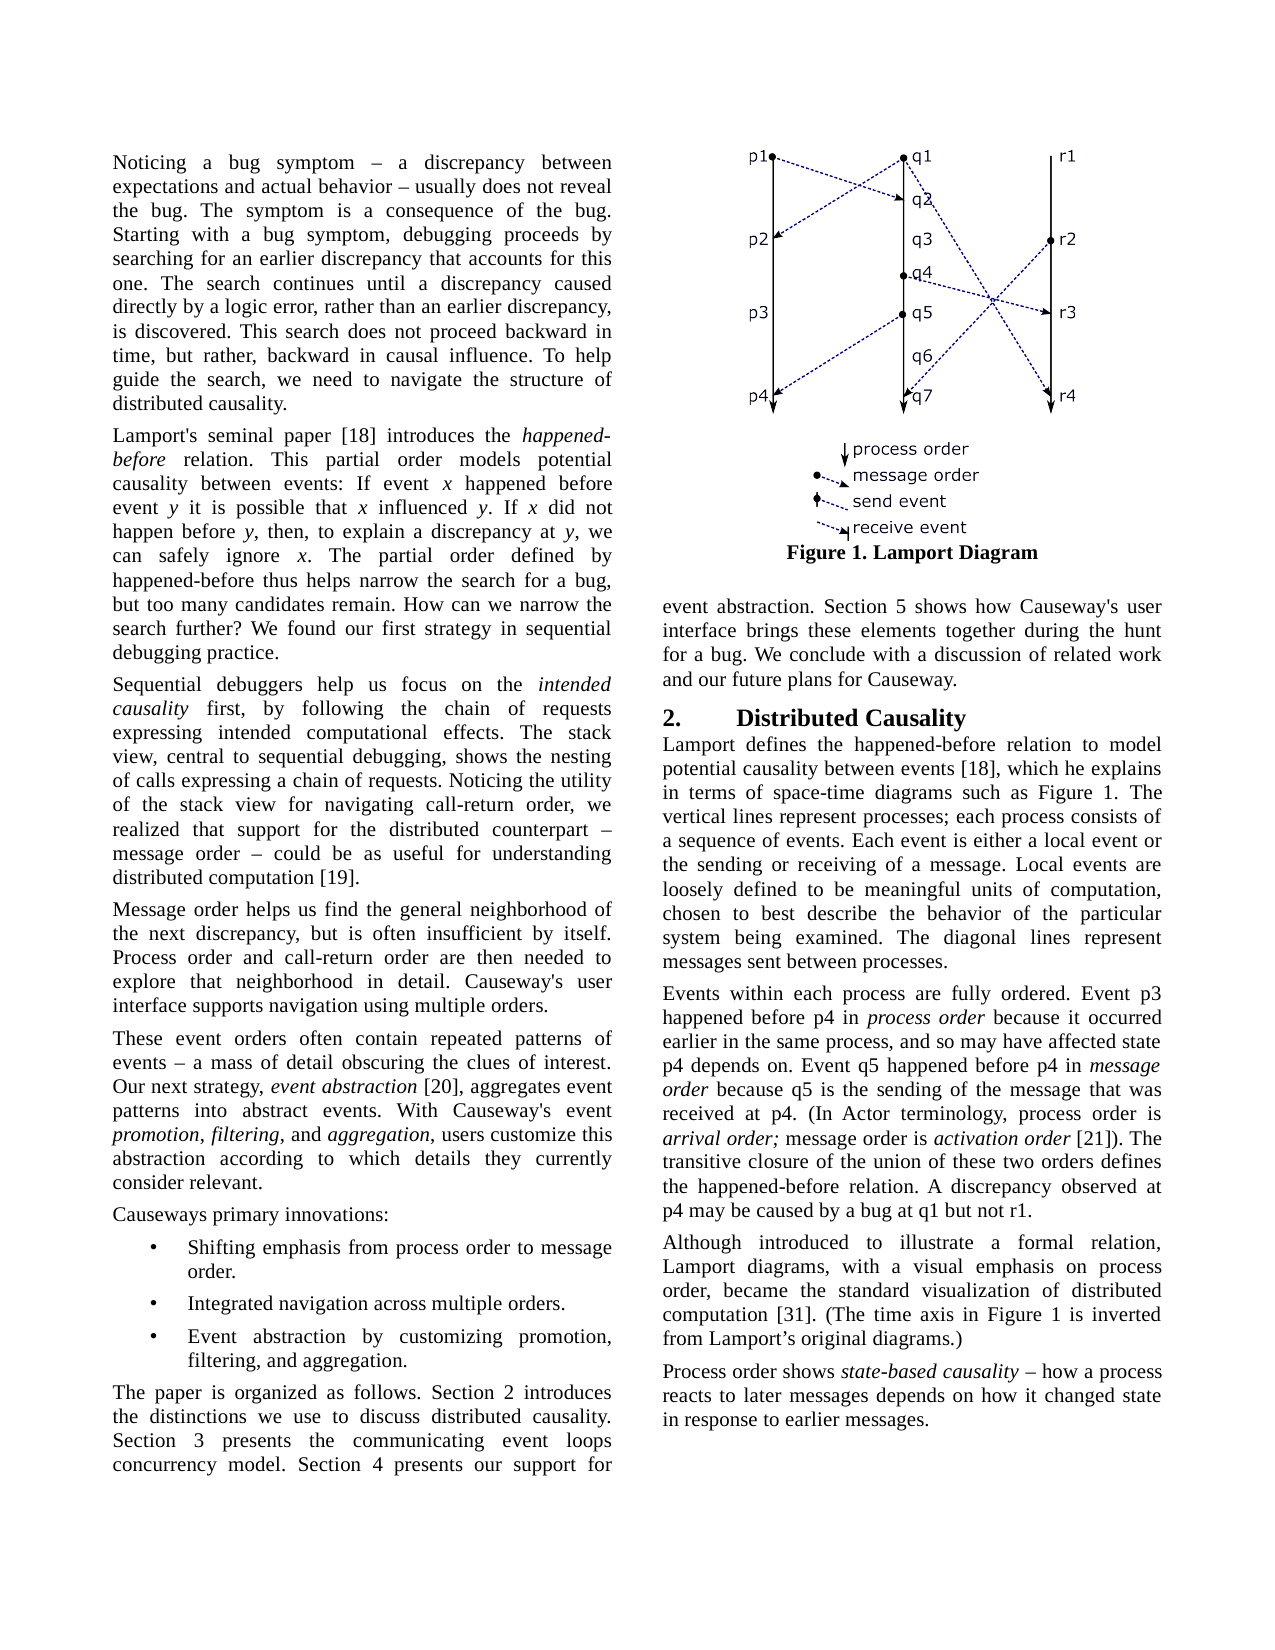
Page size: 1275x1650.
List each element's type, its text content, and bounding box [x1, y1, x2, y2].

subtitle Distributed Causality [662, 703, 1162, 732]
text Although introduced to illustrate a formal relation, Lamport diagrams, with a visual emphasis on process order, became the standard visualization of distributed computation [31]. (The time axis in Figure 1 is inverted from Lamport’s original diagrams.) [662, 1230, 1162, 1350]
list Shifting emphasis from process order to message order. [150, 1235, 613, 1283]
picture [749, 150, 1076, 541]
text The paper is organized as follows. Section 2 introduces the distinctions we use to discuss distributed causality. Section 3 presents the communicating event loops concurrency model. Section 4 presents our support for [112, 1380, 613, 1476]
text Lamport defines the happened-before relation to model potential causality between events [18], which he explains in terms of space-time diagrams such as Figure 1. The vertical lines represent processes; each process consists of a sequence of events. Each event is either a local event or the sending or receiving of a message. Local events are loosely defined to be meaningful units of computation, chosen to best describe the behavior of the particular system being examined. The diagonal lines represent messages sent between processes. [662, 732, 1162, 973]
text Events within each process are fully ordered. Event p3 happened before p4 in process order because it occurred earlier in the same process, and so may have affected state p4 depends on. Event q5 happened before p4 in message order because q5 is the sending of the message that was received at p4. (In Actor terminology, process order is arrival order; message order is activation order [21]). The transitive closure of the union of these two orders defines the happened-before relation. A discrepancy observed at p4 may be caused by a bug at q1 but not r1. [662, 981, 1162, 1222]
text Noticing a bug symptom – a discrepancy between expectations and actual behavior – usually does not reveal the bug. The symptom is a consequence of the bug. Starting with a bug symptom, debugging proceeds by searching for an earlier discrepancy that accounts for this one. The search continues until a discrepancy caused directly by a logic error, rather than an earlier discrepancy, is discovered. This search does not proceed backward in time, but rather, backward in causal influence. To help guide the search, we need to navigate the structure of distributed causality. [112, 150, 613, 415]
text These event orders often contain repeated patterns of events – a mass of detail obscuring the clues of interest. Our next strategy, event abstraction [20], aggregates event patterns into abstract events. With Causeway's event promotion, filtering, and aggregation, users customize this abstraction according to which details they currently consider relevant. [112, 1026, 613, 1194]
text Sequential debuggers help us focus on the intended causality first, by following the chain of requests expressing intended computational effects. The stack view, central to sequential debugging, shows the nesting of calls expressing a chain of requests. Noticing the utility of the stack view for navigating call-return order, we realized that support for the distributed counterpart – message order – could be as useful for understanding distributed computation [19]. [112, 672, 613, 888]
text Process order shows state-based causality – how a process reacts to later messages depends on how it changed state in response to earlier messages. [662, 1358, 1162, 1431]
text Causeways primary innovations: [112, 1202, 613, 1226]
list Event abstraction by customizing promotion, filtering, and aggregation. [150, 1323, 613, 1372]
text event abstraction. Section 5 shows how Causeway's user interface brings these elements together during the hunt for a bug. We conclude with a discussion of related work and our future plans for Causeway. [662, 150, 1162, 690]
text Lamport's seminal paper [18] introduces the happened-before relation. This partial order models potential causality between events: If event x happened before event y it is possible that x influenced y. If x did not happen before y, then, to explain a discrepancy at y, we can safely ignore x. The partial order defined by happened-before thus helps narrow the search for a bug, but too many candidates remain. How can we narrow the search further? We found our first strategy in sequential debugging practice. [112, 423, 613, 664]
list Integrated navigation across multiple orders. [150, 1291, 613, 1315]
text Message order helps us find the general neighborhood of the next discrepancy, but is often insufficient by itself. Process order and call-return order are then needed to explore that neighborhood in detail. Causeway's user interface supports navigation using multiple orders. [112, 897, 613, 1017]
text Figure 1. Lamport Diagram [749, 541, 1075, 564]
